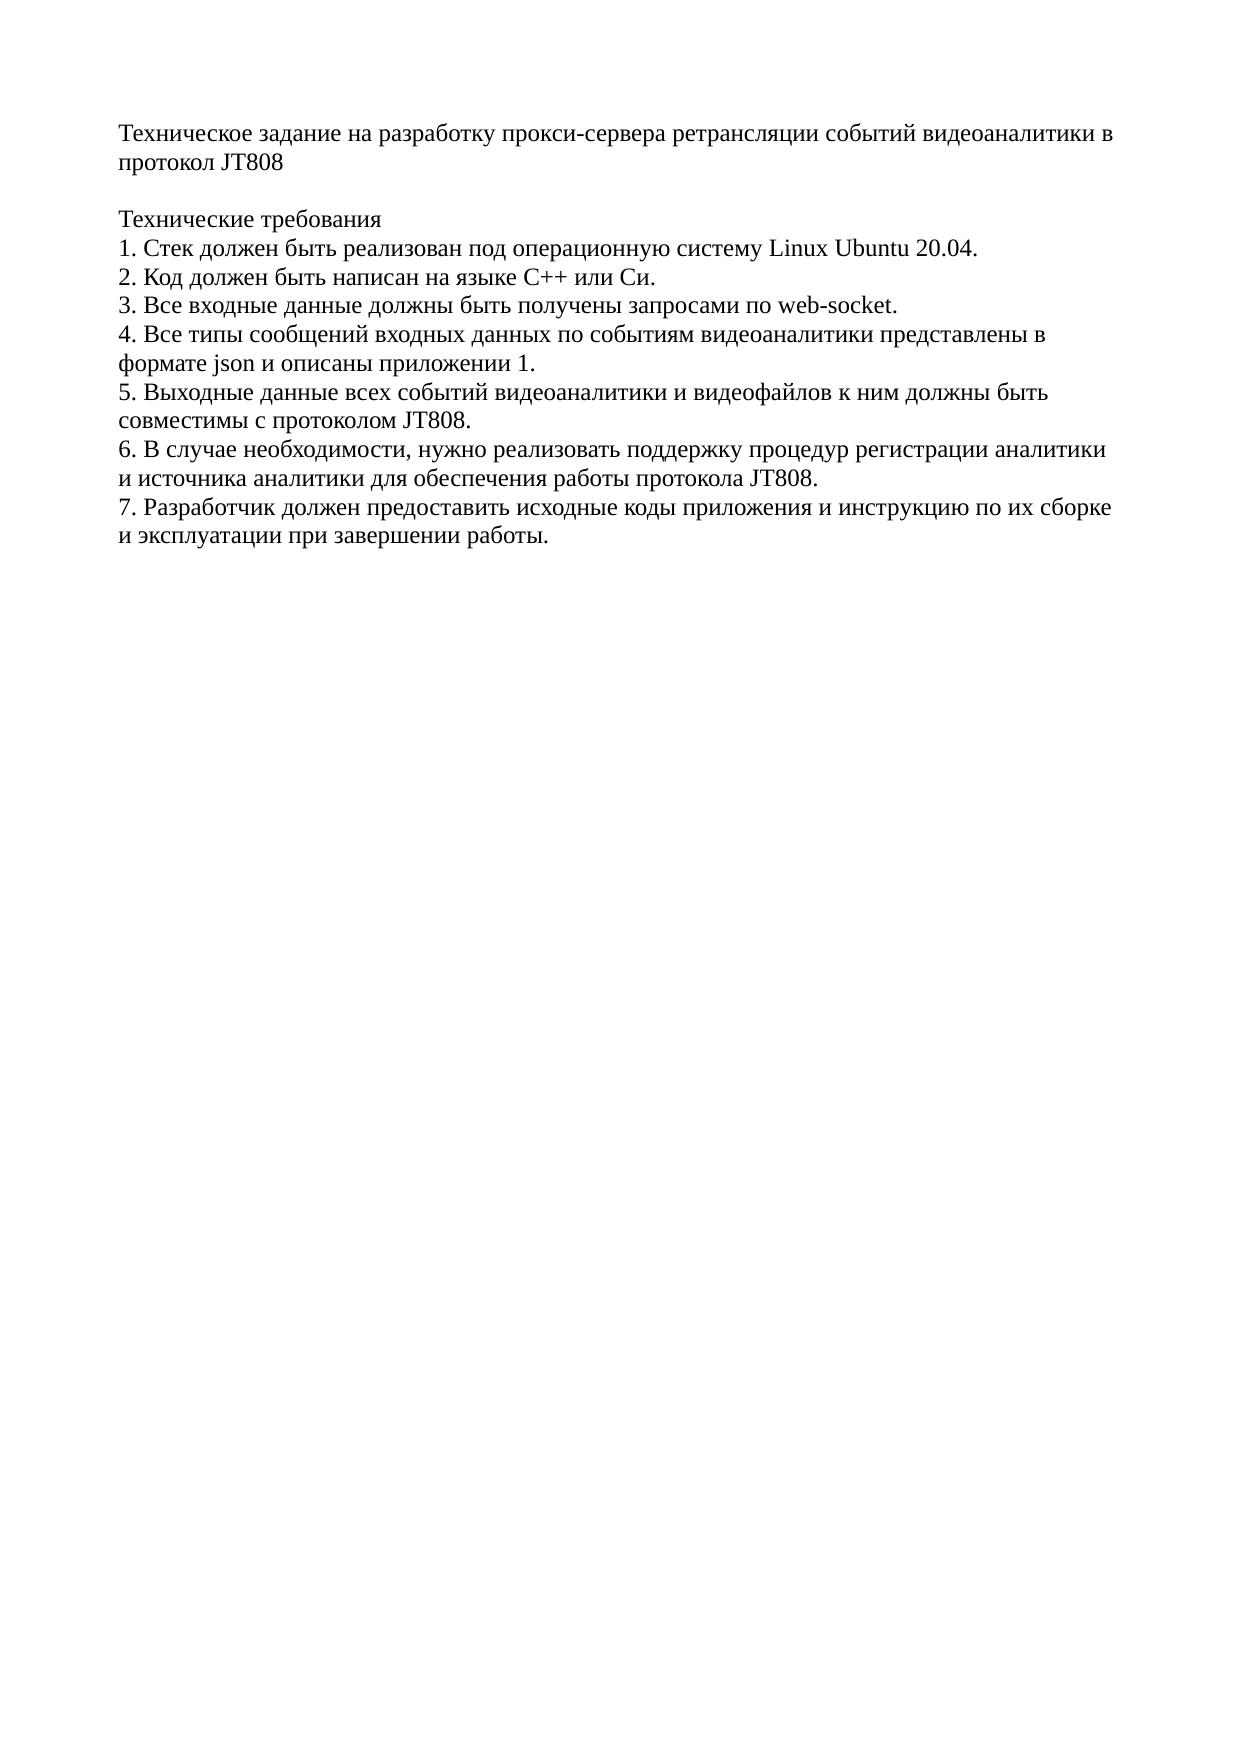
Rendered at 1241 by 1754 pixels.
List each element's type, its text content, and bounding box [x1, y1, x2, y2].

text 2. Код должен быть написан на языке С++ или Cи. [118, 262, 1122, 291]
text 5. Выходные данные всех событий видеоаналитики и видеофайлов к ним должны быть совместимы с протоколом JT808. [118, 377, 1122, 434]
text 4. Все типы сообщений входных данных по событиям видеоаналитики представлены в формате json и описаны приложении 1. [118, 319, 1122, 377]
text 1. Стек должен быть реализован под операционную систему Linux Ubuntu 20.04. [118, 233, 1122, 262]
text 3. Все входные данные должны быть получены запросами по web-socket. [118, 291, 1122, 319]
text 6. В случае необходимости, нужно реализовать поддержку процедур регистрации аналитики и источника аналитики для обеспечения работы протокола JT808. [118, 434, 1122, 492]
text Технические требования [118, 204, 1122, 233]
text 7. Разработчик должен предоставить исходные коды приложения и инструкцию по их сборке и эксплуатации при завершении работы. [118, 492, 1122, 549]
text Техническое задание на разработку прокси-сервера ретрансляции событий видеоаналитики в протокол JT808 [118, 118, 1122, 176]
